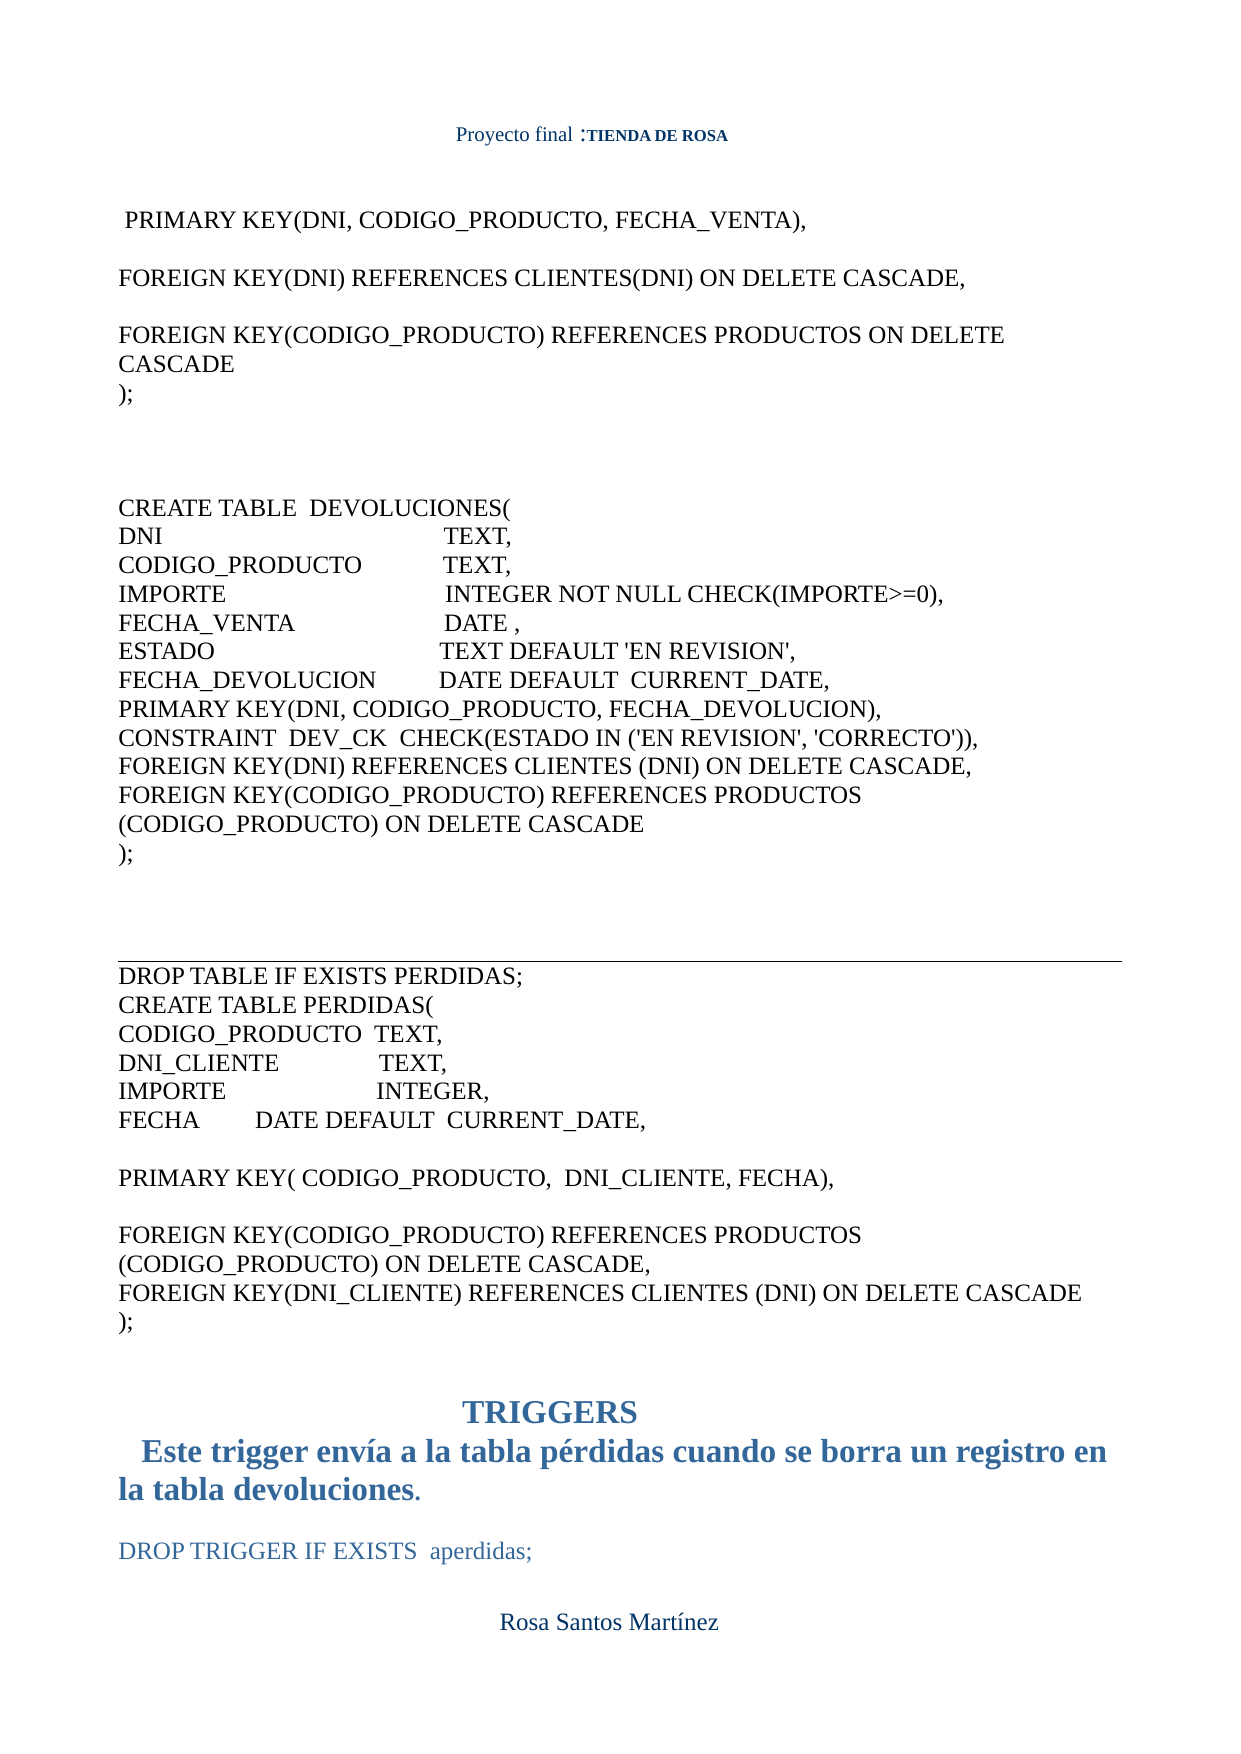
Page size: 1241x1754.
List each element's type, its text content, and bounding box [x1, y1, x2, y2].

text TRIGGERS [118, 1393, 1122, 1431]
text ); [118, 838, 1122, 866]
text ); [118, 1306, 1122, 1335]
text FOREIGN KEY(DNI) REFERENCES CLIENTES (DNI) ON DELETE CASCADE, [118, 751, 1122, 780]
text FOREIGN KEY(CODIGO_PRODUCTO) REFERENCES PRODUCTOS (CODIGO_PRODUCTO) ON DELETE CASCADE, [118, 1220, 1122, 1278]
text Este trigger envía a la tabla pérdidas cuando se borra un registro en la tabla devoluciones. [118, 1431, 1122, 1508]
text FOREIGN KEY(DNI_CLIENTE) REFERENCES CLIENTES (DNI) ON DELETE CASCADE [118, 1278, 1122, 1306]
text FECHA DATE DEFAULT CURRENT_DATE, [118, 1105, 1122, 1134]
text DNI TEXT, [118, 521, 1122, 550]
text FOREIGN KEY(CODIGO_PRODUCTO) REFERENCES PRODUCTOS ON DELETE CASCADE [118, 320, 1122, 378]
text IMPORTE INTEGER, [118, 1076, 1122, 1105]
text PRIMARY KEY(DNI, CODIGO_PRODUCTO, FECHA_VENTA), [118, 205, 1122, 234]
text PRIMARY KEY( CODIGO_PRODUCTO, DNI_CLIENTE, FECHA), [118, 1163, 1122, 1191]
text FOREIGN KEY(CODIGO_PRODUCTO) REFERENCES PRODUCTOS (CODIGO_PRODUCTO) ON DELETE CASCADE [118, 780, 1122, 838]
text DROP TABLE IF EXISTS PERDIDAS; [118, 962, 1122, 990]
text DROP TRIGGER IF EXISTS aperdidas; [118, 1536, 1122, 1565]
text CONSTRAINT DEV_CK CHECK(ESTADO IN ('EN REVISION', 'CORRECTO')), [118, 723, 1122, 751]
text ); [118, 378, 1122, 406]
text CODIGO_PRODUCTO TEXT, [118, 1019, 1122, 1048]
text PRIMARY KEY(DNI, CODIGO_PRODUCTO, FECHA_DEVOLUCION), [118, 694, 1122, 723]
text FECHA_DEVOLUCION DATE DEFAULT CURRENT_DATE, [118, 665, 1122, 694]
text DNI_CLIENTE TEXT, [118, 1048, 1122, 1076]
text ESTADO TEXT DEFAULT 'EN REVISION', [118, 636, 1122, 665]
text CREATE TABLE DEVOLUCIONES( [118, 493, 1122, 521]
text FOREIGN KEY(DNI) REFERENCES CLIENTES(DNI) ON DELETE CASCADE, [118, 263, 1122, 291]
text CREATE TABLE PERDIDAS( [118, 990, 1122, 1019]
text IMPORTE INTEGER NOT NULL CHECK(IMPORTE>=0), [118, 579, 1122, 608]
text CODIGO_PRODUCTO TEXT, [118, 550, 1122, 579]
text FECHA_VENTA DATE , [118, 608, 1122, 636]
